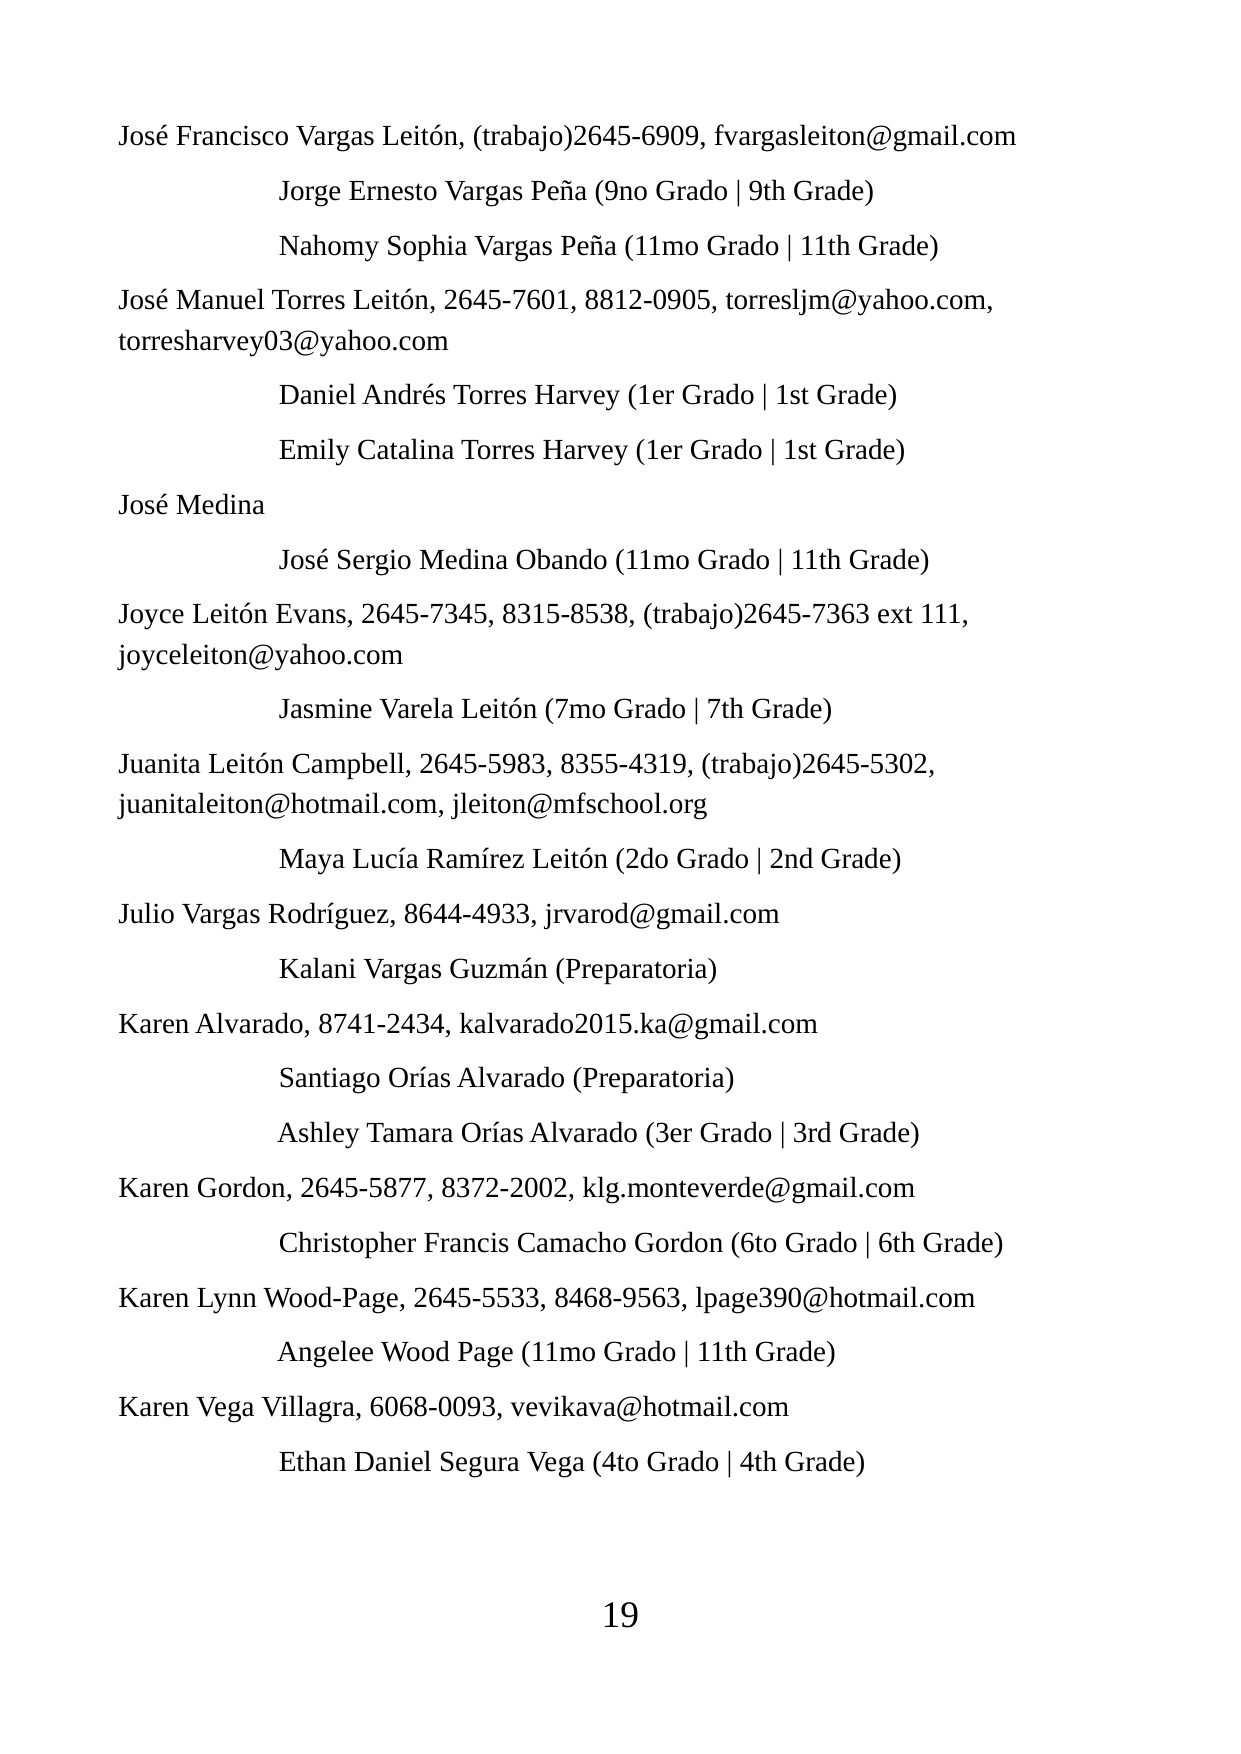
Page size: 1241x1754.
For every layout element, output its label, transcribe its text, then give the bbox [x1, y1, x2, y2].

text Jasmine Varela Leitón (7mo Grado | 7th Grade) [118, 692, 1122, 725]
text Karen Alvarado, 8741-2434, kalvarado2015.ka@gmail.com [118, 1006, 1122, 1039]
text Julio Vargas Rodríguez, 8644-4933, jrvarod@gmail.com [118, 896, 1122, 930]
text Angelee Wood Page (11mo Grado | 11th Grade) [118, 1334, 1122, 1368]
text Juanita Leitón Campbell, 2645-5983, 8355-4319, (trabajo)2645-5302, juanitaleiton@hotmail.com, jleiton@mfschool.org [118, 746, 1122, 820]
text Karen Vega Villagra, 6068-0093, vevikava@hotmail.com [118, 1389, 1122, 1423]
text Ashley Tamara Orías Alvarado (3er Grado | 3rd Grade) [118, 1115, 1122, 1149]
text José Sergio Medina Obando (11mo Grado | 11th Grade) [118, 542, 1122, 575]
text Jorge Ernesto Vargas Peña (9no Grado | 9th Grade) [118, 173, 1122, 206]
text Kalani Vargas Guzmán (Preparatoria) [118, 951, 1122, 984]
text Nahomy Sophia Vargas Peña (11mo Grado | 11th Grade) [118, 228, 1122, 261]
text José Medina [118, 487, 1122, 521]
text Karen Lynn Wood-Page, 2645-5533, 8468-9563, lpage390@hotmail.com [118, 1280, 1122, 1313]
text Joyce Leitón Evans, 2645-7345, 8315-8538, (trabajo)2645-7363 ext 111, joyceleiton@yahoo.com [118, 597, 1122, 670]
text Daniel Andrés Torres Harvey (1er Grado | 1st Grade) [118, 377, 1122, 411]
text Karen Gordon, 2645-5877, 8372-2002, klg.monteverde@gmail.com [118, 1170, 1122, 1204]
text Santiago Orías Alvarado (Preparatoria) [118, 1061, 1122, 1094]
text Christopher Francis Camacho Gordon (6to Grado | 6th Grade) [118, 1225, 1122, 1258]
text Ethan Daniel Segura Vega (4to Grado | 4th Grade) [118, 1444, 1122, 1478]
text Maya Lucía Ramírez Leitón (2do Grado | 2nd Grade) [118, 841, 1122, 875]
text José Francisco Vargas Leitón, (trabajo)2645-6909, fvargasleiton@gmail.com [118, 118, 1122, 152]
text José Manuel Torres Leitón, 2645-7601, 8812-0905, torresljm@yahoo.com, torresharvey03@yahoo.com [118, 282, 1122, 356]
text Emily Catalina Torres Harvey (1er Grado | 1st Grade) [118, 432, 1122, 466]
